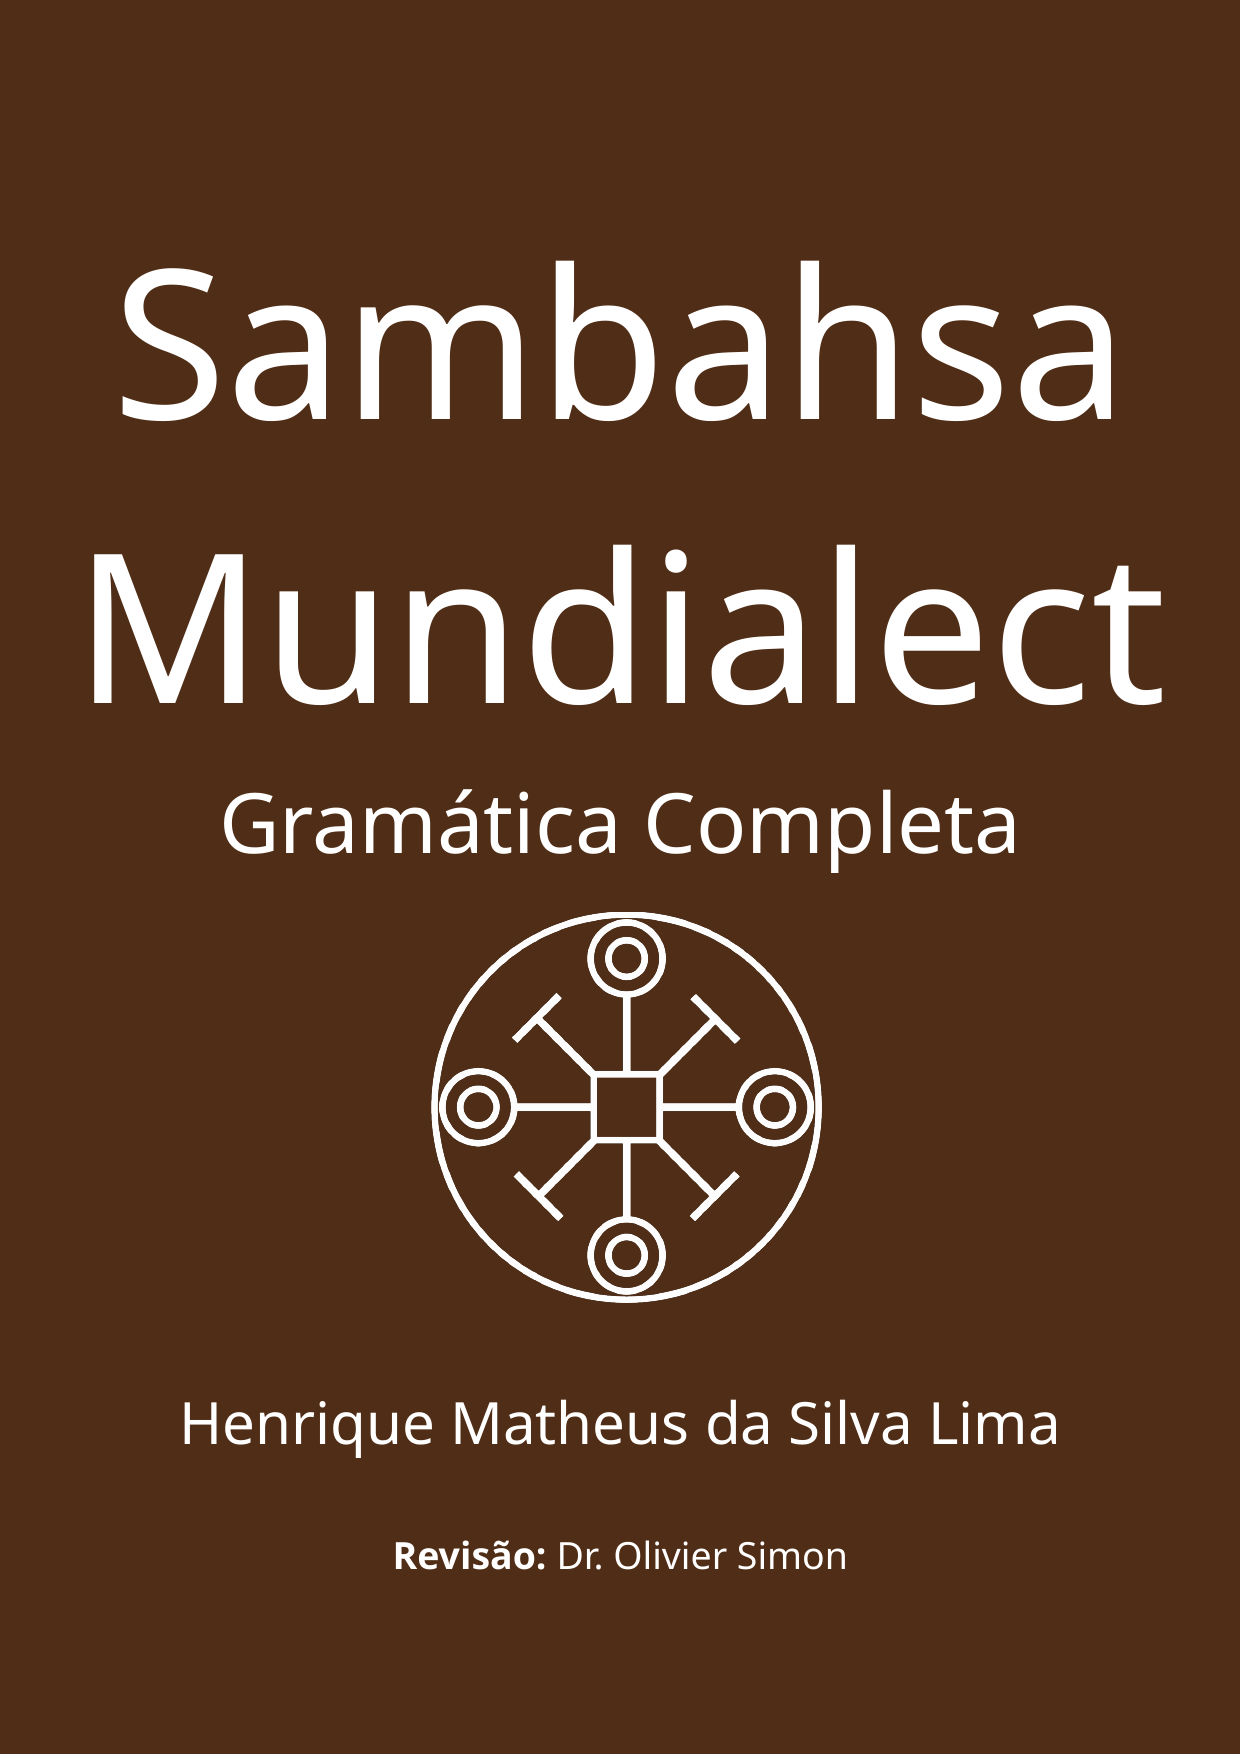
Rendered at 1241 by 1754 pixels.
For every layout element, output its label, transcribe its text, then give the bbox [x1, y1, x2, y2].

text Henrique Matheus da Silva Lima [0, 1382, 1240, 1461]
picture [418, 912, 822, 1303]
text Gramática Completa [0, 764, 1240, 878]
text Revisão: Dr. Olivier Simon [0, 1529, 1240, 1581]
text Mundialect [0, 481, 1240, 764]
text Sambahsa [0, 197, 1240, 481]
